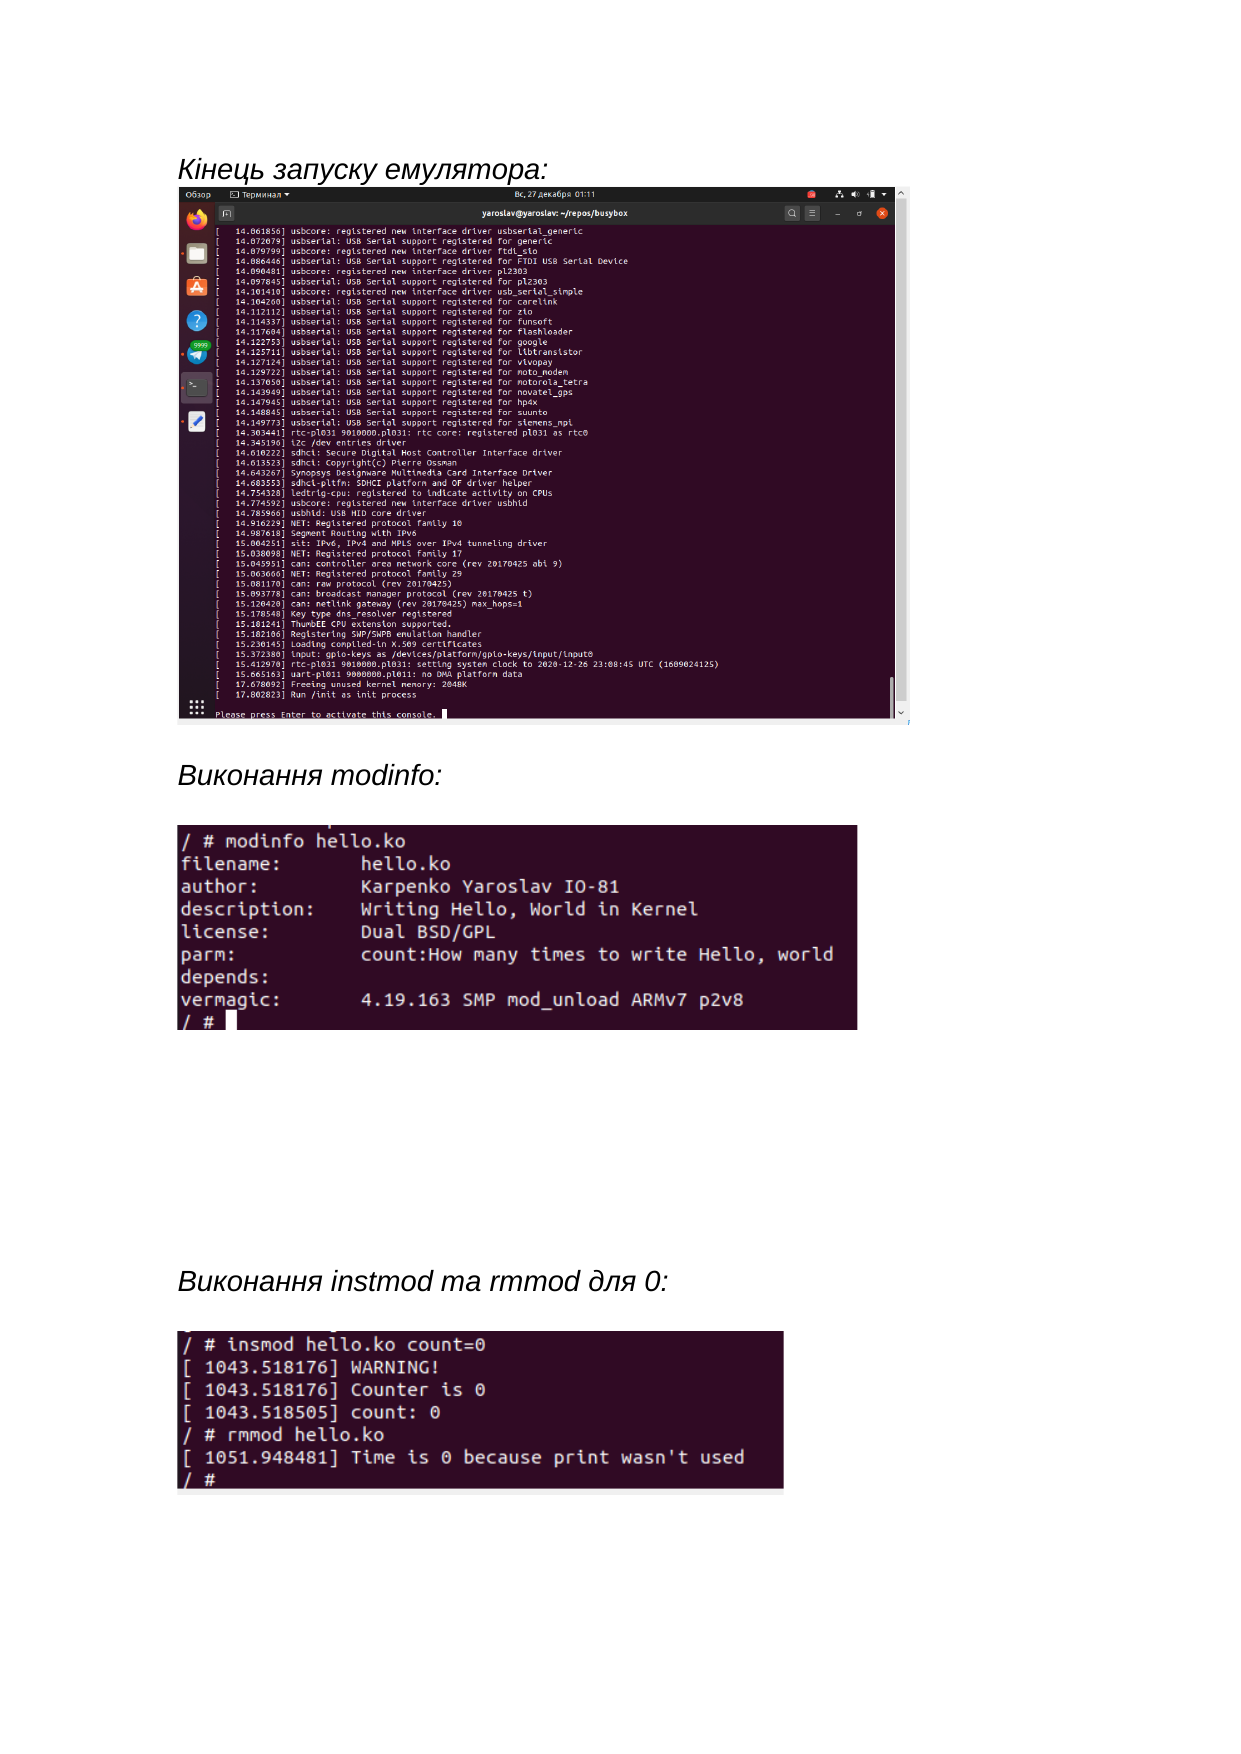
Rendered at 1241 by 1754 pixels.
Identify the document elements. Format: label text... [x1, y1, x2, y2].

text Кінець запуску емулятора: [177, 152, 1152, 185]
text Виконання instmod та rmmod для 0: [177, 1264, 1152, 1298]
text Виконання modinfo: [177, 758, 1152, 792]
